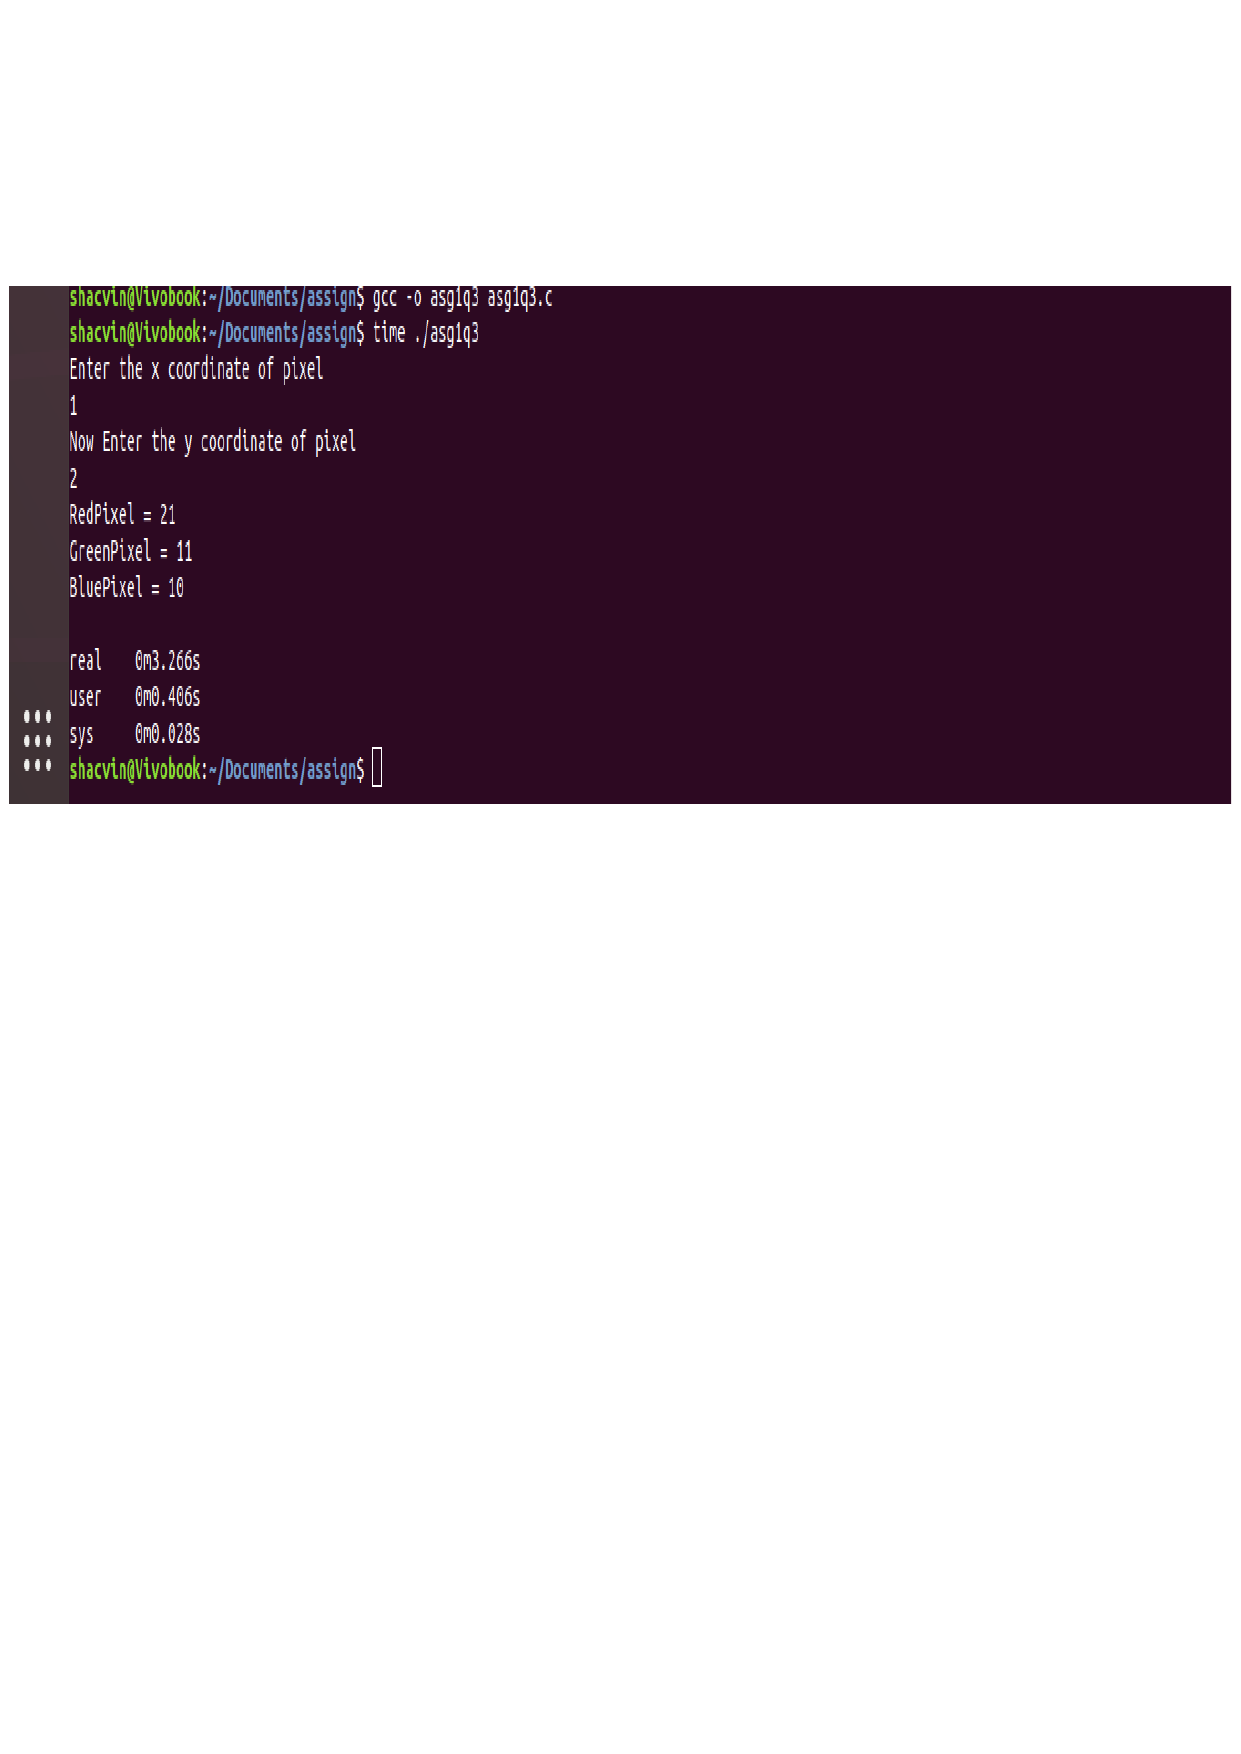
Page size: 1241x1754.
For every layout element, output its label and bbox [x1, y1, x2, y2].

picture [9, 286, 1232, 804]
